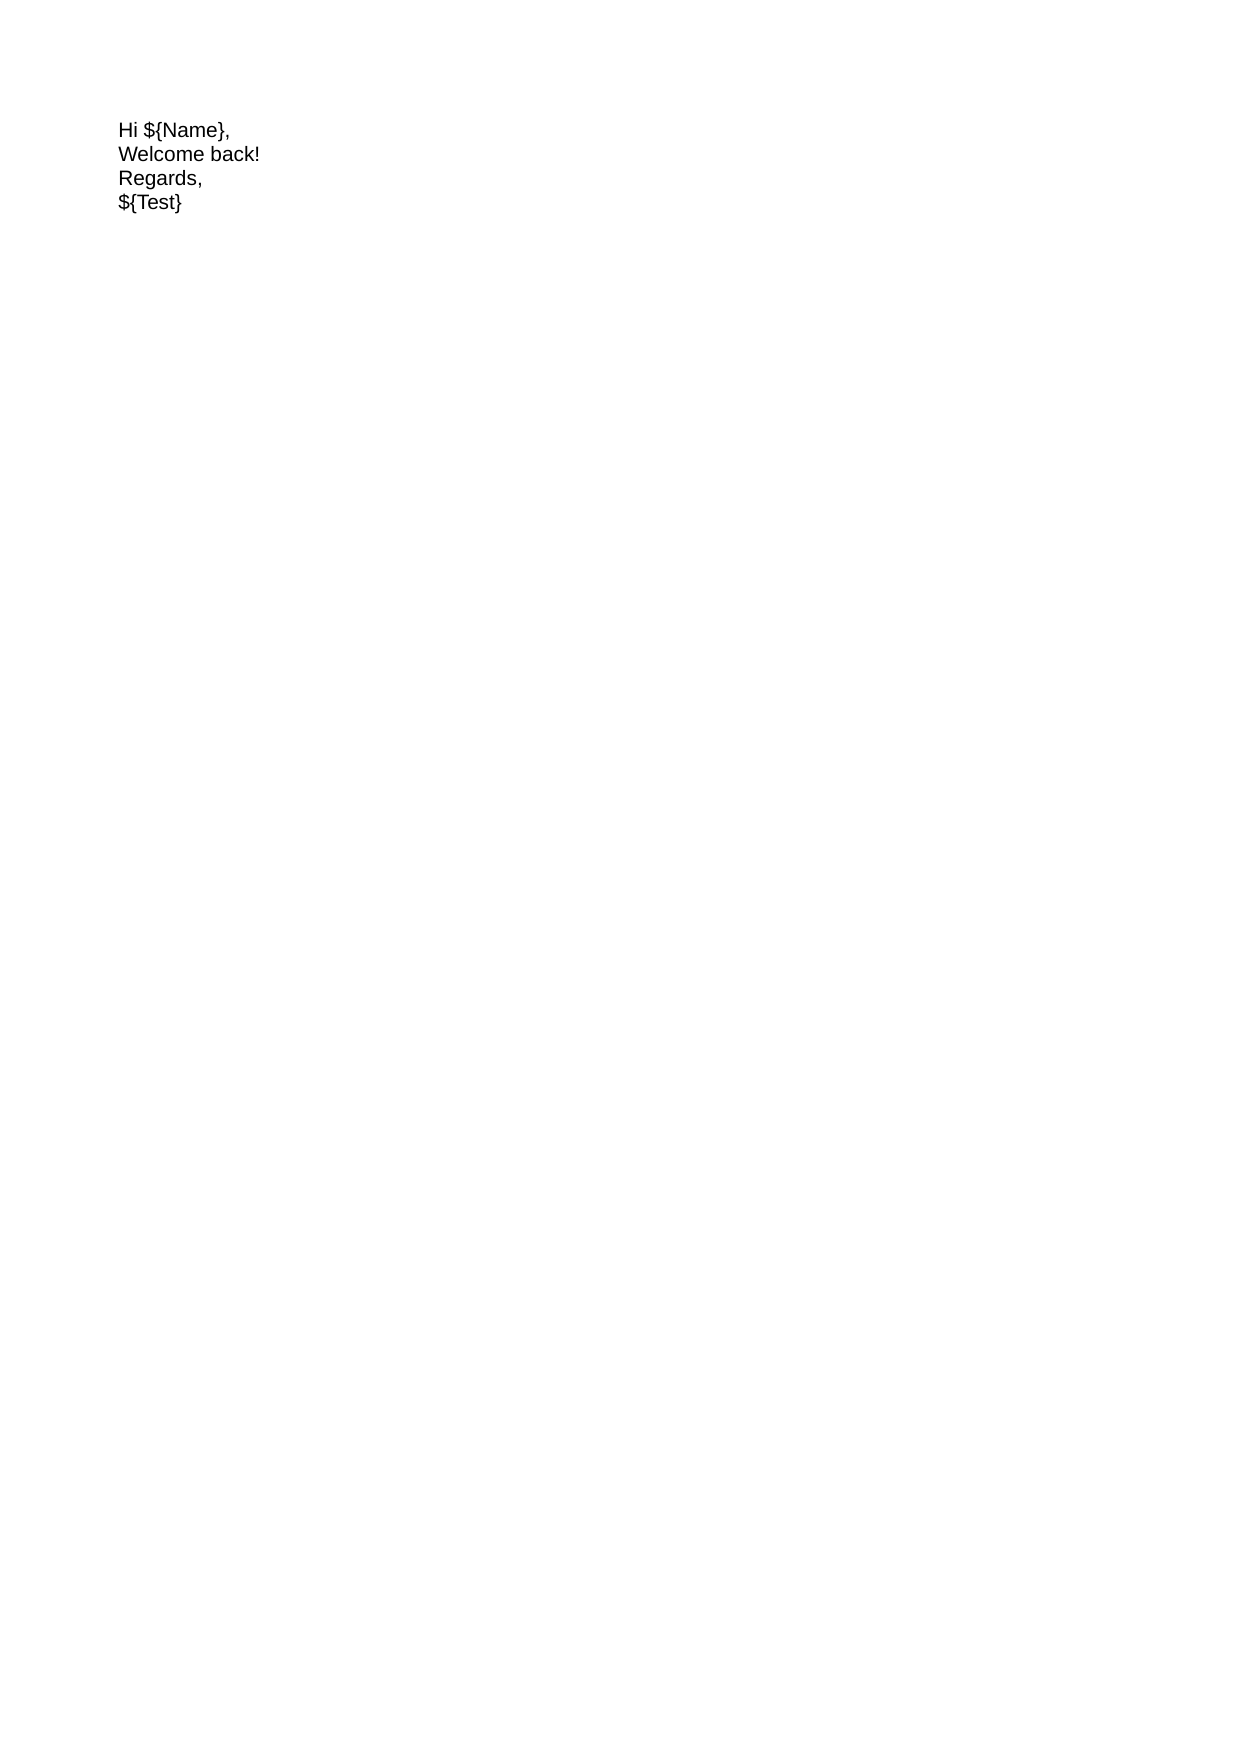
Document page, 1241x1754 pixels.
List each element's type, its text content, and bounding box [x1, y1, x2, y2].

text Regards, [118, 166, 1122, 190]
text Welcome back! [118, 142, 1122, 166]
text ${Test} [118, 190, 1122, 214]
text Hi ${Name}, [118, 118, 1122, 142]
